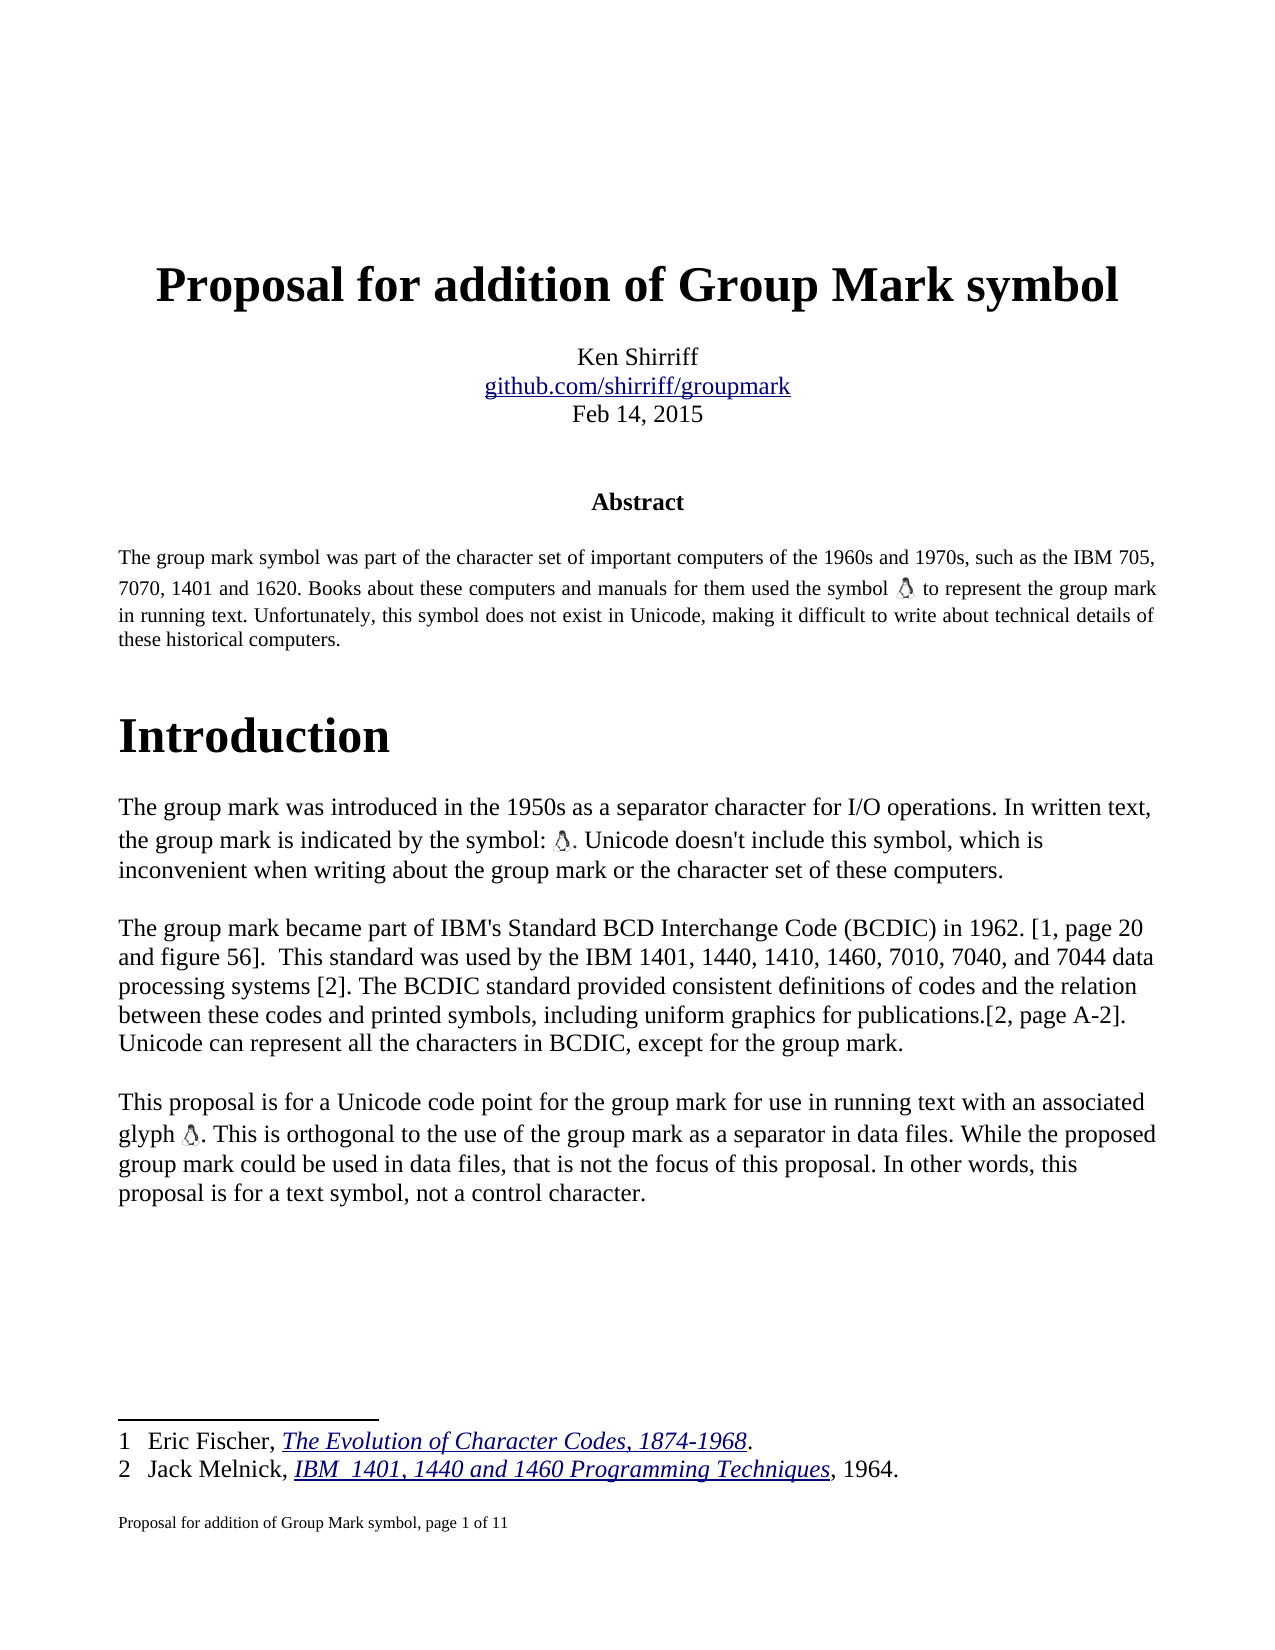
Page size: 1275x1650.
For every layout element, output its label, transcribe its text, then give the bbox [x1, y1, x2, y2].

text Abstract [118, 487, 1157, 515]
text Jack Melnick, IBM 1401, 1440 and 1460 Programming Techniques, 1964. [118, 1454, 1157, 1483]
text The group mark was introduced in the 1950s as a separator character for I/O operations. In written text, the group mark is indicated by the symbol: . Unicode doesn't include this symbol, which is inconvenient when writing about the group mark or the character set of these computers. [118, 792, 1157, 884]
subtitle Proposal for addition of Group Mark symbol [118, 255, 1157, 313]
text The group mark symbol was part of the character set of important computers of the 1960s and 1970s, such as the IBM 705, 7070, 1401 and 1620. Books about these computers and manuals for them used the symbol  to represent the group mark in running text. Unfortunately, this symbol does not exist in Unicode, making it difficult to write about technical details of these historical computers. [118, 545, 1157, 651]
text The group mark became part of IBM's Standard BCD Interchange Code (BCDIC) in 1962. [, page 20 and figure 56]. This standard was used by the IBM 1401, 1440, 1410, 1460, 7010, 7040, and 7044 data processing systems [2]. The BCDIC standard provided consistent definitions of codes and the relation between these codes and printed symbols, including uniform graphics for publications.[, page A-2]. Unicode can represent all the characters in BCDIC, except for the group mark. [118, 913, 1157, 1057]
text Ken Shirriff [118, 342, 1157, 371]
text This proposal is for a Unicode code point for the group mark for use in running text with an associated glyph . This is orthogonal to the use of the group mark as a separator in data files. While the proposed group mark could be used in data files, that is not the focus of this proposal. In other words, this proposal is for a text symbol, not a control character. [118, 1087, 1157, 1207]
text Eric Fischer, The Evolution of Character Codes, 1874-1968. [118, 1426, 1157, 1454]
subtitle Introduction [118, 706, 1157, 763]
text Feb 14, 2015 [118, 399, 1157, 428]
text github.com/shirriff/groupmark [118, 371, 1157, 399]
